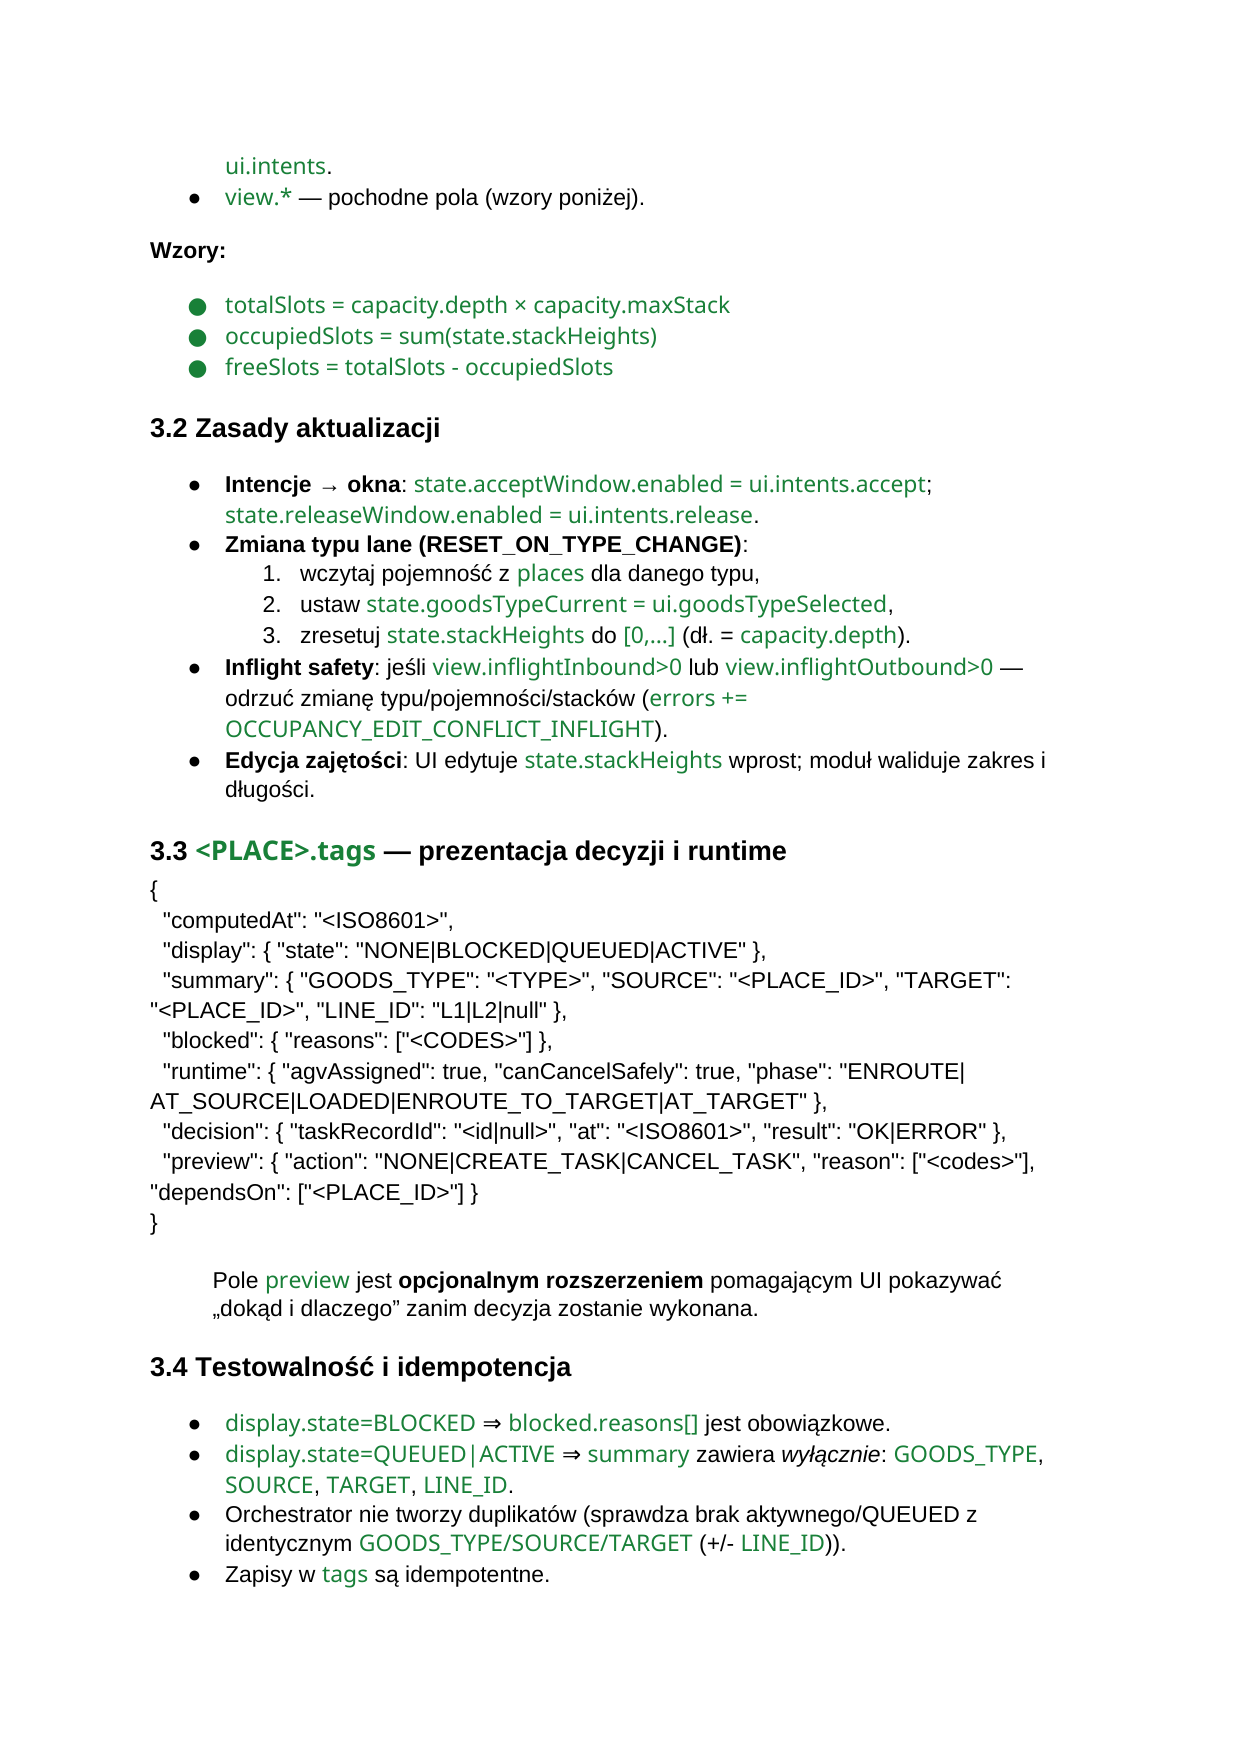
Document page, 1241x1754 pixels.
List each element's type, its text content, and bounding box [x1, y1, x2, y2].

text { [150, 876, 1090, 903]
list zresetuj state.stackHeights do [0,…] (dł. = capacity.depth). [262, 619, 1090, 651]
subtitle 3.2 Zasady aktualizacji [150, 412, 1090, 443]
text "summary": { "GOODS_TYPE": "<TYPE>", "SOURCE": "<PLACE_ID>", "TARGET": "<PLACE_ID>", "LINE_ID": "L1|L2|null" }, [150, 967, 1090, 1023]
text Pole preview jest opcjonalnym rozszerzeniem pomagającym UI pokazywać „dokąd i dlaczego” zanim decyzja zostanie wykonana. [212, 1264, 1028, 1321]
list ui.intents. [187, 150, 1090, 181]
subtitle 3.4 Testowalność i idempotencja [150, 1351, 1090, 1382]
list Zmiana typu lane (RESET_ON_TYPE_CHANGE): [187, 531, 1090, 557]
list Intencje → okna: state.acceptWindow.enabled = ui.intents.accept; state.releaseWindow.enabled = ui.intents.release. [187, 468, 1090, 531]
list Zapisy w tags są idempotentne. [187, 1558, 1090, 1589]
list occupiedSlots = sum(state.stackHeights) [187, 320, 1090, 351]
list Inflight safety: jeśli view.inflightInbound>0 lub view.inflightOutbound>0 — odrzuć zmianę typu/pojemności/stacków (errors += OCCUPANCY_EDIT_CONFLICT_INFLIGHT). [187, 651, 1090, 744]
list totalSlots = capacity.depth × capacity.maxStack [187, 289, 1090, 320]
list display.state=QUEUED|ACTIVE ⇒ summary zawiera wyłącznie: GOODS_TYPE, SOURCE, TARGET, LINE_ID. [187, 1438, 1090, 1501]
text "runtime": { "agvAssigned": true, "canCancelSafely": true, "phase": "ENROUTE|AT_SOURCE|LOADED|ENROUTE_TO_TARGET|AT_TARGET" }, [150, 1058, 1090, 1114]
text "display": { "state": "NONE|BLOCKED|QUEUED|ACTIVE" }, [150, 937, 1090, 963]
list wczytaj pojemność z places dla danego typu, [262, 557, 1090, 588]
list view.* — pochodne pola (wzory poniżej). [187, 181, 1090, 212]
list ustaw state.goodsTypeCurrent = ui.goodsTypeSelected, [262, 588, 1090, 619]
subtitle 3.3 <PLACE>.tags — prezentacja decyzji i runtime [150, 831, 1090, 868]
text } [150, 1209, 1090, 1235]
list Edycja zajętości: UI edytuje state.stackHeights wprost; moduł waliduje zakres i długości. [187, 744, 1090, 802]
text "blocked": { "reasons": ["<CODES>"] }, [150, 1027, 1090, 1054]
text Wzory: [150, 237, 1090, 264]
list display.state=BLOCKED ⇒ blocked.reasons[] jest obowiązkowe. [187, 1407, 1090, 1438]
text "computedAt": "<ISO8601>", [150, 907, 1090, 933]
list Orchestrator nie tworzy duplikatów (sprawdza brak aktywnego/QUEUED z identycznym GOODS_TYPE/SOURCE/TARGET (+/‑ LINE_ID)). [187, 1501, 1090, 1558]
list freeSlots = totalSlots - occupiedSlots [187, 351, 1090, 383]
text "preview": { "action": "NONE|CREATE_TASK|CANCEL_TASK", "reason": ["<codes>"], "dependsOn": ["<PLACE_ID>"] } [150, 1148, 1090, 1205]
text "decision": { "taskRecordId": "<id|null>", "at": "<ISO8601>", "result": "OK|ERROR" }, [150, 1118, 1090, 1144]
